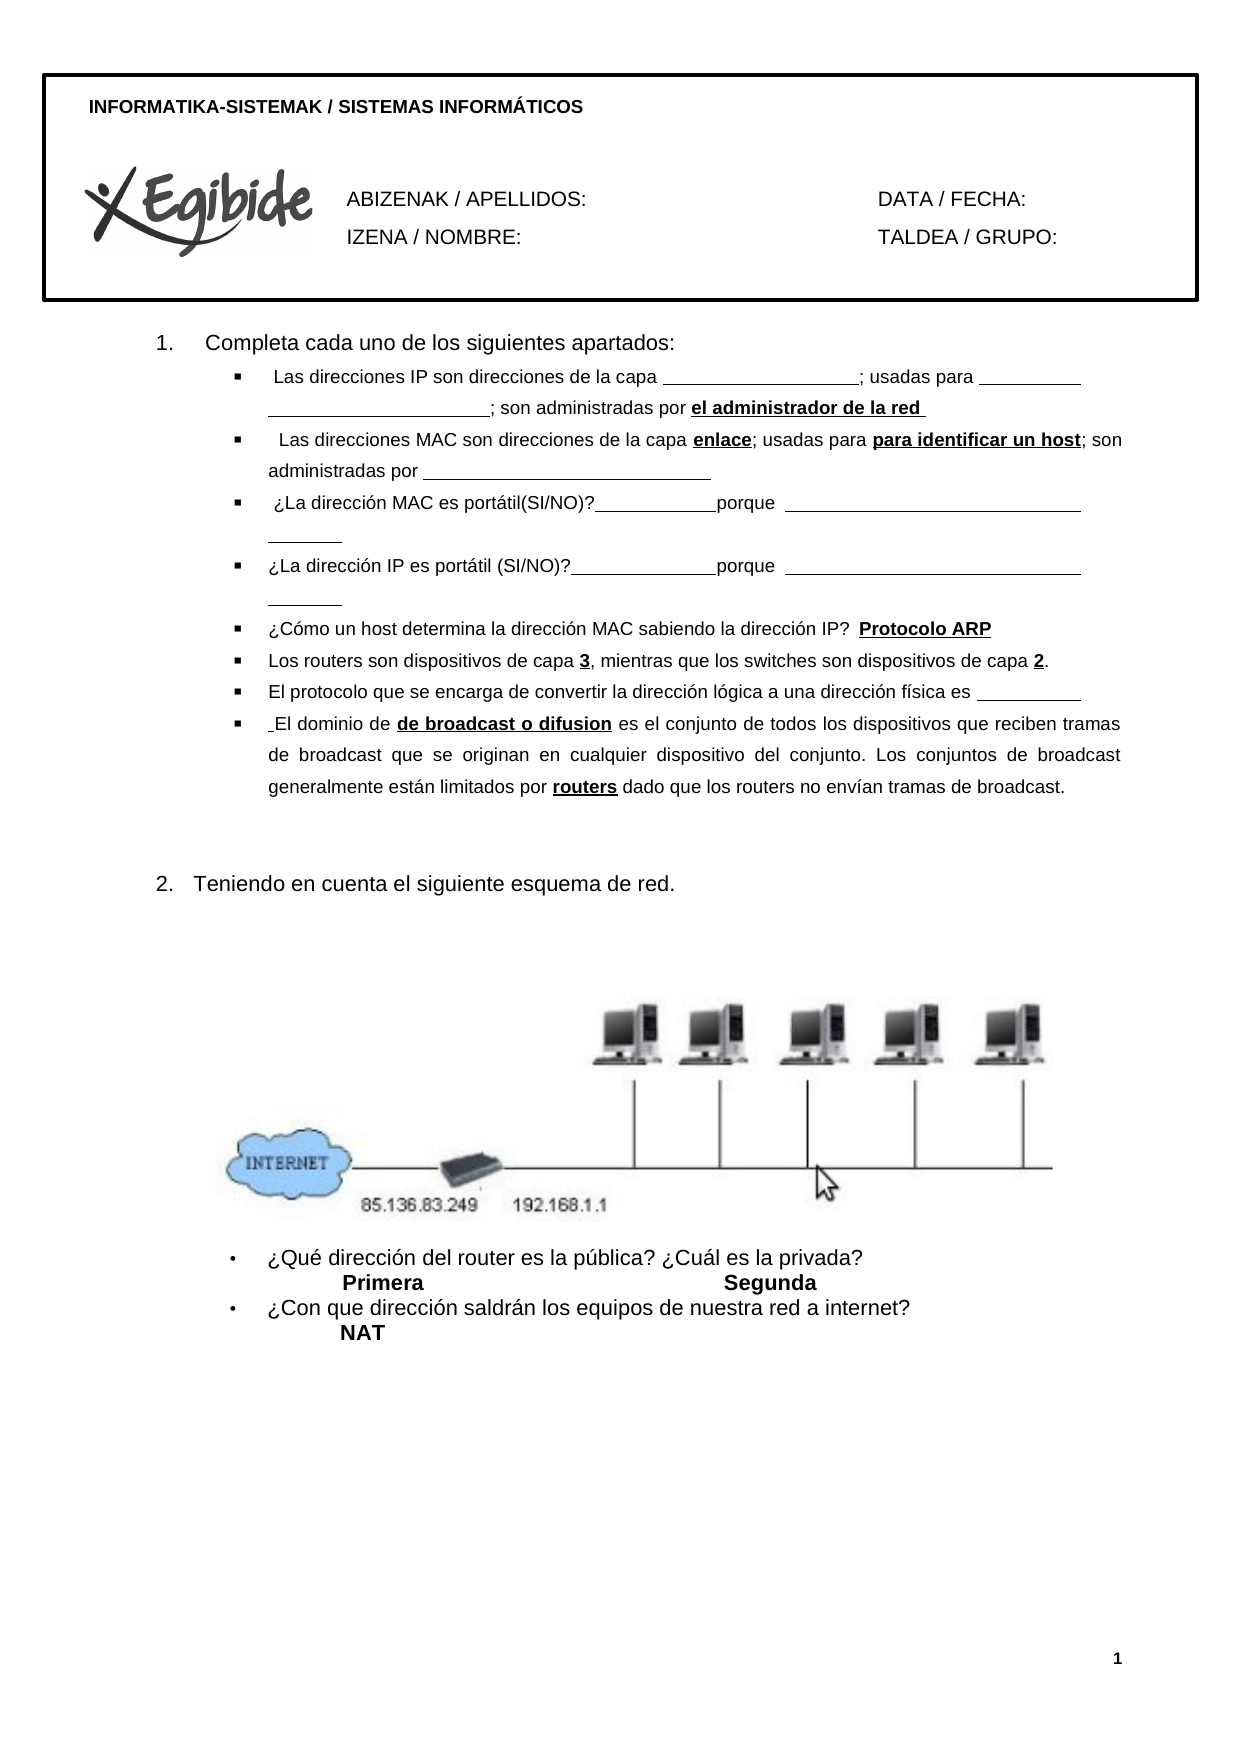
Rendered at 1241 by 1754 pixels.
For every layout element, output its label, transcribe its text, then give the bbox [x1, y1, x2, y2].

list Teniendo en cuenta el siguiente esquema de red. [156, 872, 1122, 897]
list Completa cada uno de los siguientes apartados: [156, 331, 1122, 356]
list Las direcciones IP son direcciones de la capa ; usadas para ; son administradas por el administrador de la red [231, 366, 1122, 419]
list ¿La dirección IP es portátil (SI/NO)? porque [231, 555, 1122, 608]
list El protocolo que se encarga de convertir la dirección lógica a una dirección física es [231, 682, 1122, 703]
list ¿Con que dirección saldrán los equipos de nuestra red a internet? [229, 1295, 1122, 1320]
list ¿Qué dirección del router es la pública? ¿Cuál es la privada? [229, 1246, 1122, 1271]
text NAT [118, 1320, 1122, 1345]
list Primera Segunda [304, 1271, 1122, 1295]
list Las direcciones MAC son direcciones de la capa enlace; usadas para para identificar un host; son administradas por [231, 429, 1122, 482]
list Los routers son dispositivos de capa 3, mientras que los switches son dispositivos de capa 2. [231, 650, 1122, 671]
list ¿Cómo un host determina la dirección MAC sabiendo la dirección IP? Protocolo ARP [231, 618, 1122, 639]
list El dominio de de broadcast o difusion es el conjunto de todos los dispositivos que reciben tramas de broadcast que se originan en cualquier dispositivo del conjunto. Los conjuntos de broadcast generalmente están limitados por routers dado que los routers no envían tramas de broadcast. [231, 713, 1122, 797]
list ¿La dirección MAC es portátil(SI/NO)? porque [231, 492, 1122, 545]
